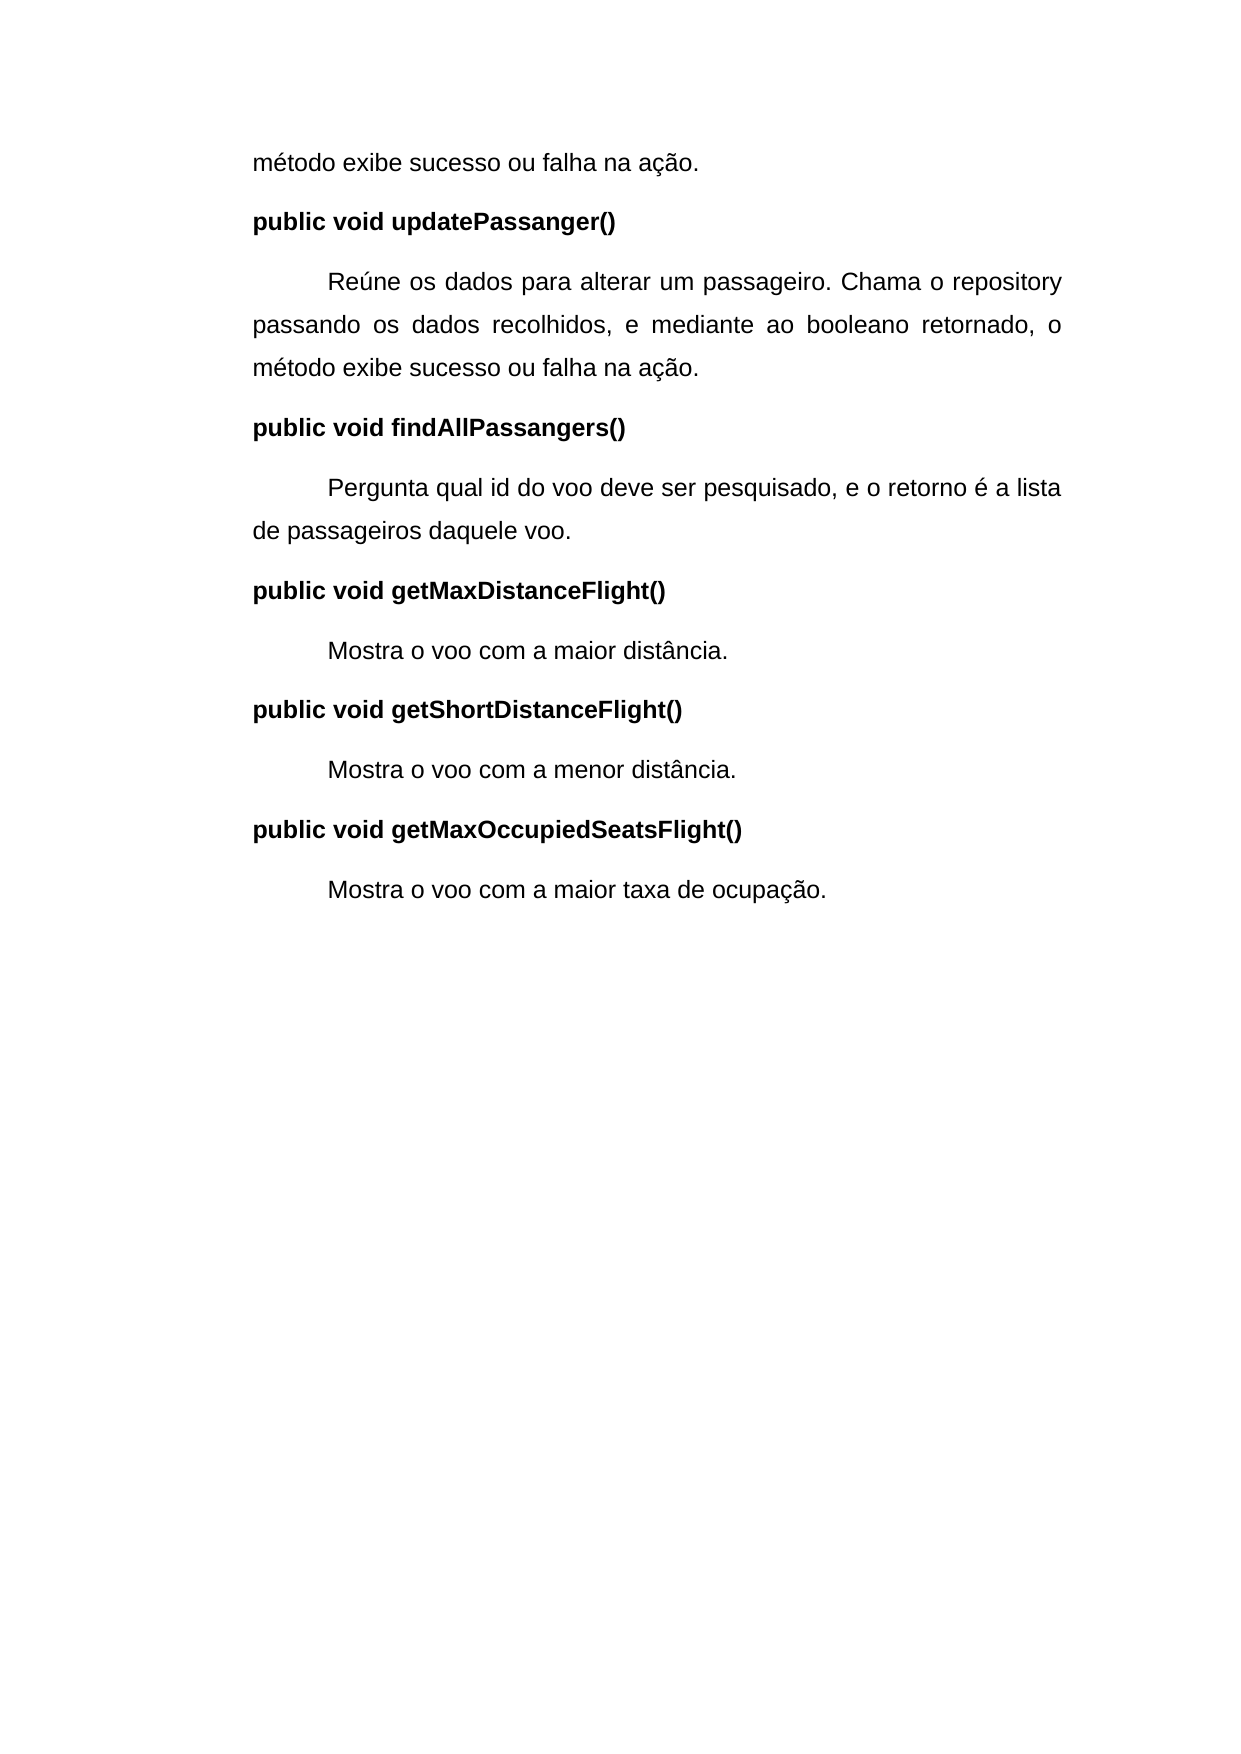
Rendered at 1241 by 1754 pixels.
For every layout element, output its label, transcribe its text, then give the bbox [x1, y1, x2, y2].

text Reúne os dados para alterar um passageiro. Chama o repository passando os dados recolhidos, e mediante ao booleano retornado, o método exibe sucesso ou falha na ação. [252, 267, 1063, 382]
text public void getShortDistanceFlight() [252, 696, 1063, 724]
text Pergunta qual id do voo deve ser pesquisado, e o retorno é a lista de passageiros daquele voo. [252, 473, 1063, 545]
text Mostra o voo com a maior taxa de ocupação. [252, 875, 1063, 904]
text Mostra o voo com a maior distância. [252, 636, 1063, 664]
text public void updatePassanger() [177, 207, 1063, 236]
text método exibe sucesso ou falha na ação. [252, 148, 1063, 176]
text public void findAllPassangers() [252, 413, 1063, 442]
text public void getMaxDistanceFlight() [252, 576, 1063, 605]
text public void getMaxOccupiedSeatsFlight() [252, 815, 1063, 844]
text Mostra o voo com a menor distância. [252, 755, 1063, 784]
